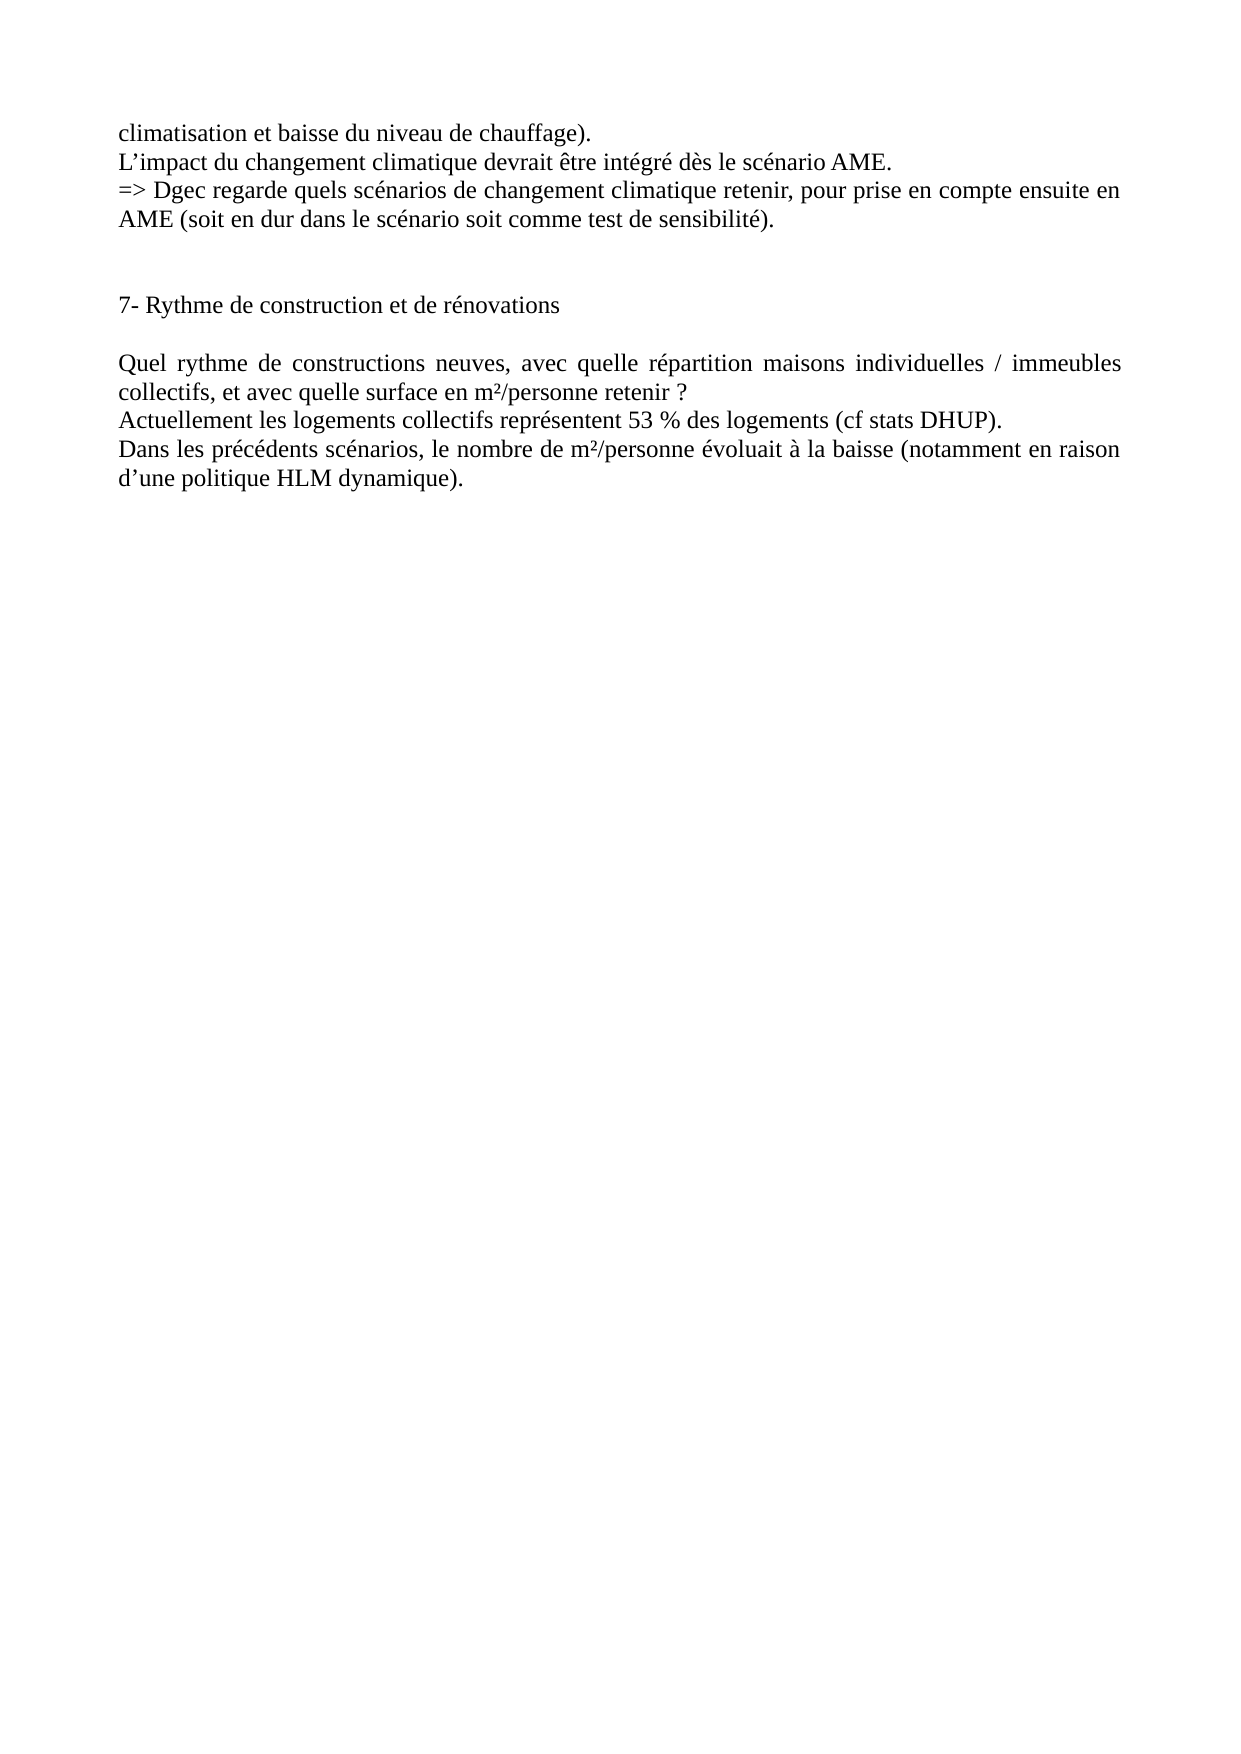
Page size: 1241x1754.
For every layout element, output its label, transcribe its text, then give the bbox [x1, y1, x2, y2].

text 7- Rythme de construction et de rénovations [118, 291, 1122, 319]
text Actuellement les logements collectifs représentent 53 % des logements (cf stats DHUP). [118, 406, 1122, 434]
text L’impact du changement climatique devrait être intégré dès le scénario AME. [118, 147, 1122, 176]
text => Dgec regarde quels scénarios de changement climatique retenir, pour prise en compte ensuite en AME (soit en dur dans le scénario soit comme test de sensibilité). [118, 176, 1122, 233]
text Quel rythme de constructions neuves, avec quelle répartition maisons individuelles / immeubles collectifs, et avec quelle surface en m²/personne retenir ? [118, 348, 1122, 406]
text climatisation et baisse du niveau de chauffage). [118, 118, 1122, 147]
text Dans les précédents scénarios, le nombre de m²/personne évoluait à la baisse (notamment en raison d’une politique HLM dynamique). [118, 434, 1122, 492]
